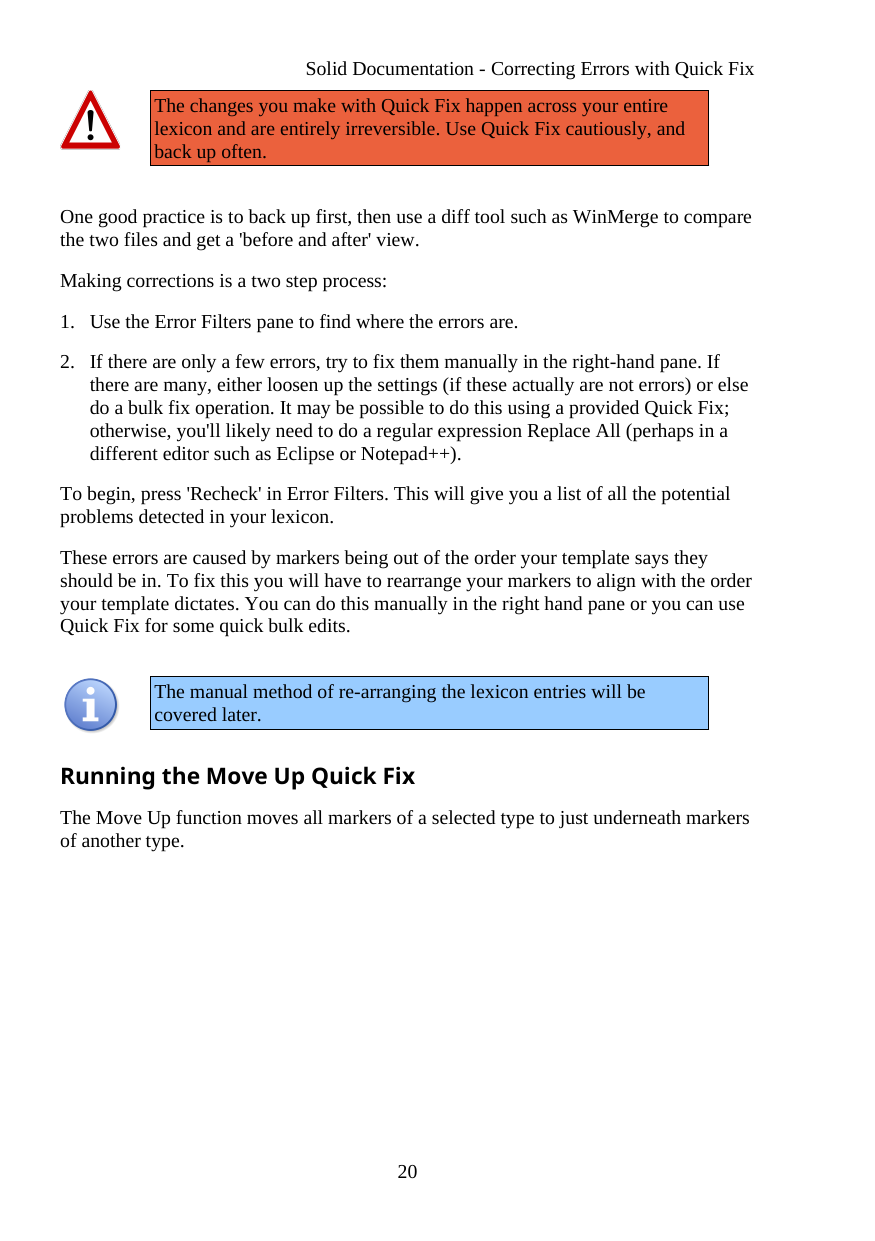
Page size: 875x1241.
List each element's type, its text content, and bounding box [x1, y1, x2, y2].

text Making corrections is a two step process: [60, 269, 754, 292]
text To begin, press 'Recheck' in Error Filters. This will give you a list of all the potential problems detected in your lexicon. [60, 482, 754, 528]
text The Move Up function moves all markers of a selected type to just underneath markers of another type. [60, 806, 754, 851]
picture [60, 674, 121, 735]
subtitle Running the Move Up Quick Fix [60, 760, 754, 791]
text The manual method of re-arranging the lexicon entries will be covered later. [151, 677, 708, 729]
text These errors are caused by markers being out of the order your template says they should be in. To fix this you will have to rearrange your markers to align with the order your template dictates. You can do this manually in the right hand pane or you can use Quick Fix for some quick bulk edits. [60, 546, 754, 637]
text One good practice is to back up first, then use a diff tool such as WinMerge to compare the two files and get a 'before and after' view. [60, 205, 754, 251]
list If there are only a few errors, try to fix them manually in the right-hand pane. If there are many, either loosen up the settings (if these actually are not errors) or else do a bulk fix operation. It may be possible to do this using a provided Quick Fix; otherwise, you'll likely need to do a regular expression Replace All (perhaps in a different editor such as Eclipse or Notepad++). [60, 350, 754, 464]
picture [60, 90, 121, 150]
list Use the Error Filters pane to find where the errors are. [60, 310, 754, 332]
text The changes you make with Quick Fix happen across your entire lexicon and are entirely irreversible. Use Quick Fix cautiously, and back up often. [151, 91, 708, 165]
